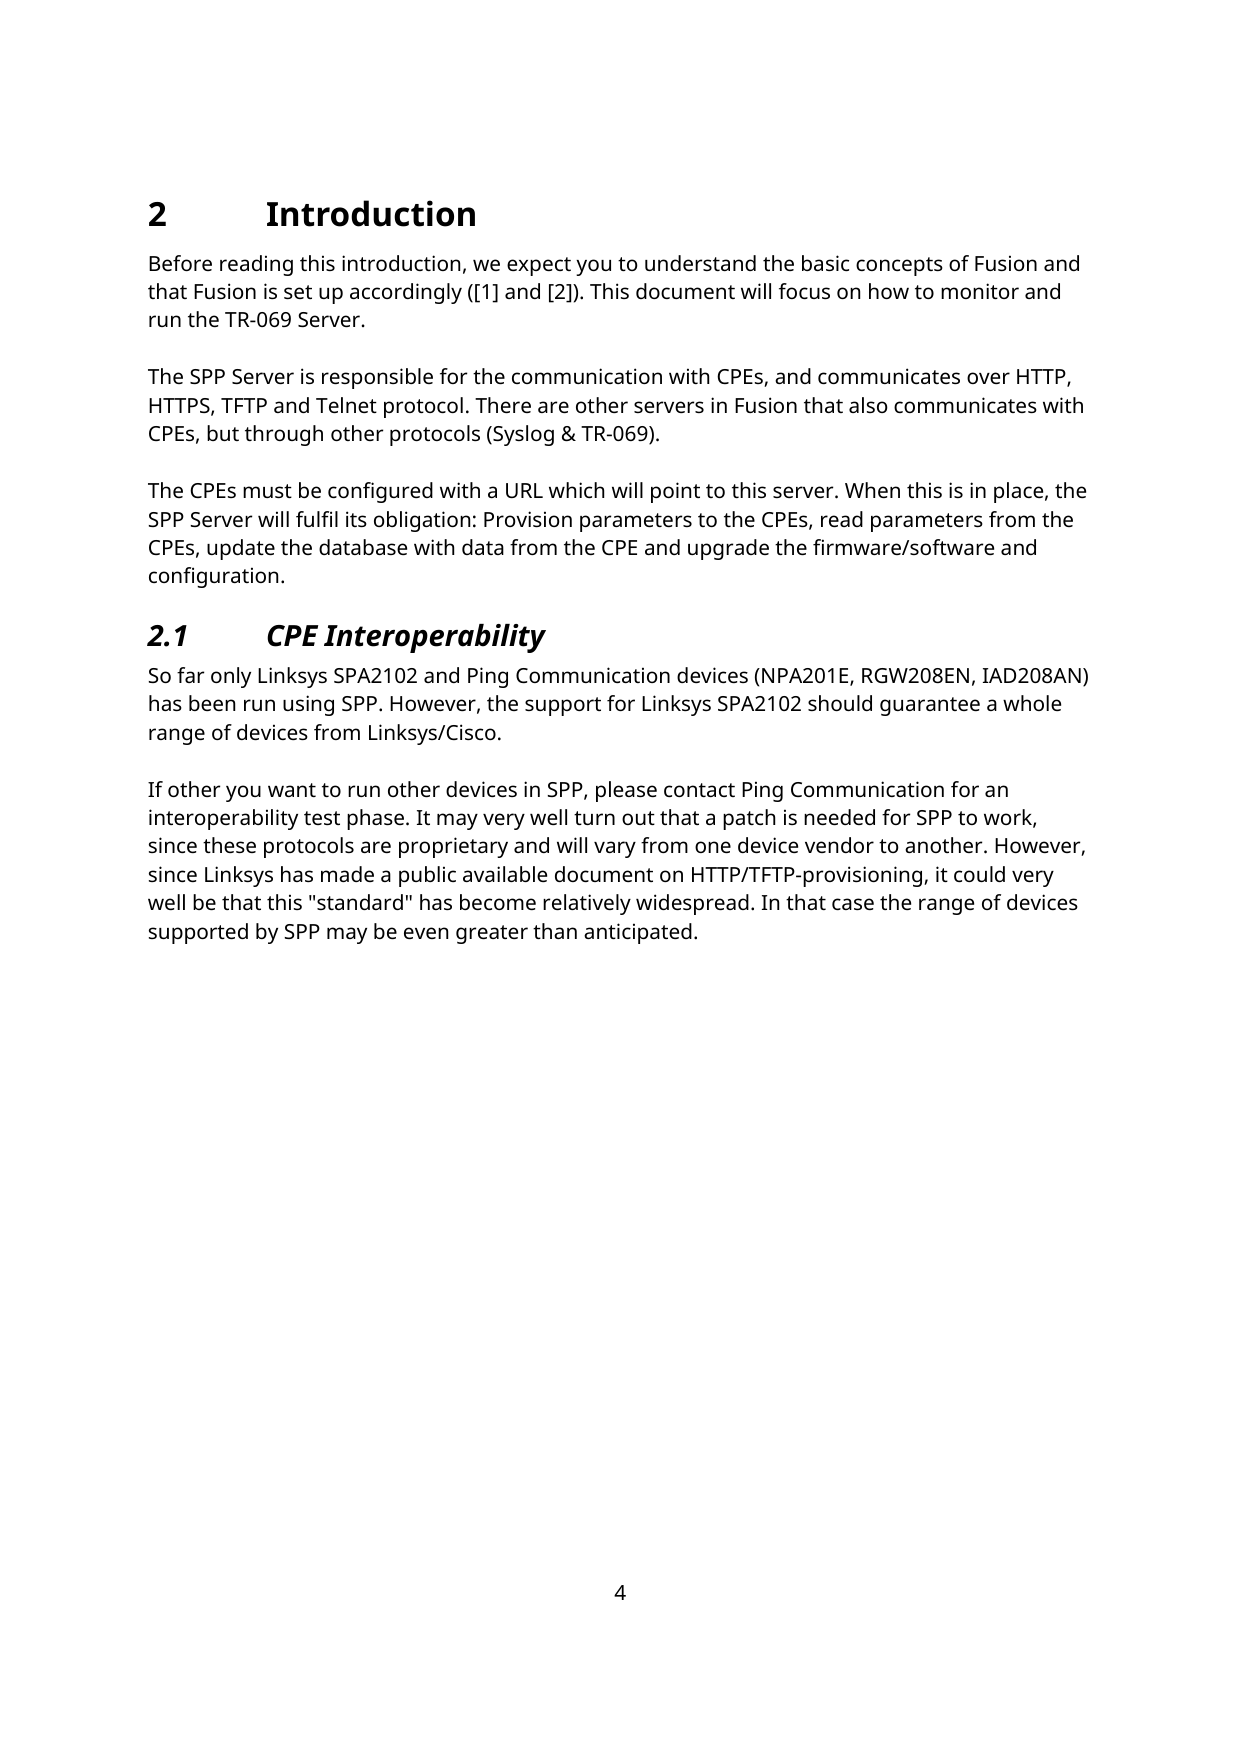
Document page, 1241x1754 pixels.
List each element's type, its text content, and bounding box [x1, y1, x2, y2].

text Before reading this introduction, we expect you to understand the basic concepts of Fusion and that Fusion is set up accordingly ([1] and [2]). This document will focus on how to monitor and run the TR-069 Server. [148, 249, 1092, 334]
text So far only Linksys SPA2102 and Ping Communication devices (NPA201E, RGW208EN, IAD208AN) has been run using SPP. However, the support for Linksys SPA2102 should guarantee a whole range of devices from Linksys/Cisco. [148, 661, 1092, 746]
text The CPEs must be configured with a URL which will point to this server. When this is in place, the SPP Server will fulfil its obligation: Provision parameters to the CPEs, read parameters from the CPEs, update the database with data from the CPE and upgrade the firmware/software and configuration. [148, 476, 1092, 590]
text If other you want to run other devices in SPP, please contact Ping Communication for an interoperability test phase. It may very well turn out that a patch is needed for SPP to work, since these protocols are proprietary and will vary from one device vendor to another. However, since Linksys has made a public available document on HTTP/TFTP-provisioning, it could very well be that this "standard" has become relatively widespread. In that case the range of devices supported by SPP may be even greater than anticipated. [148, 775, 1092, 945]
text The SPP Server is responsible for the communication with CPEs, and communicates over HTTP, HTTPS, TFTP and Telnet protocol. There are other servers in Fusion that also communicates with CPEs, but through other protocols (Syslog & TR-069). [148, 362, 1092, 448]
subtitle CPE Interoperability [148, 615, 1092, 655]
subtitle Introduction [148, 191, 1092, 236]
